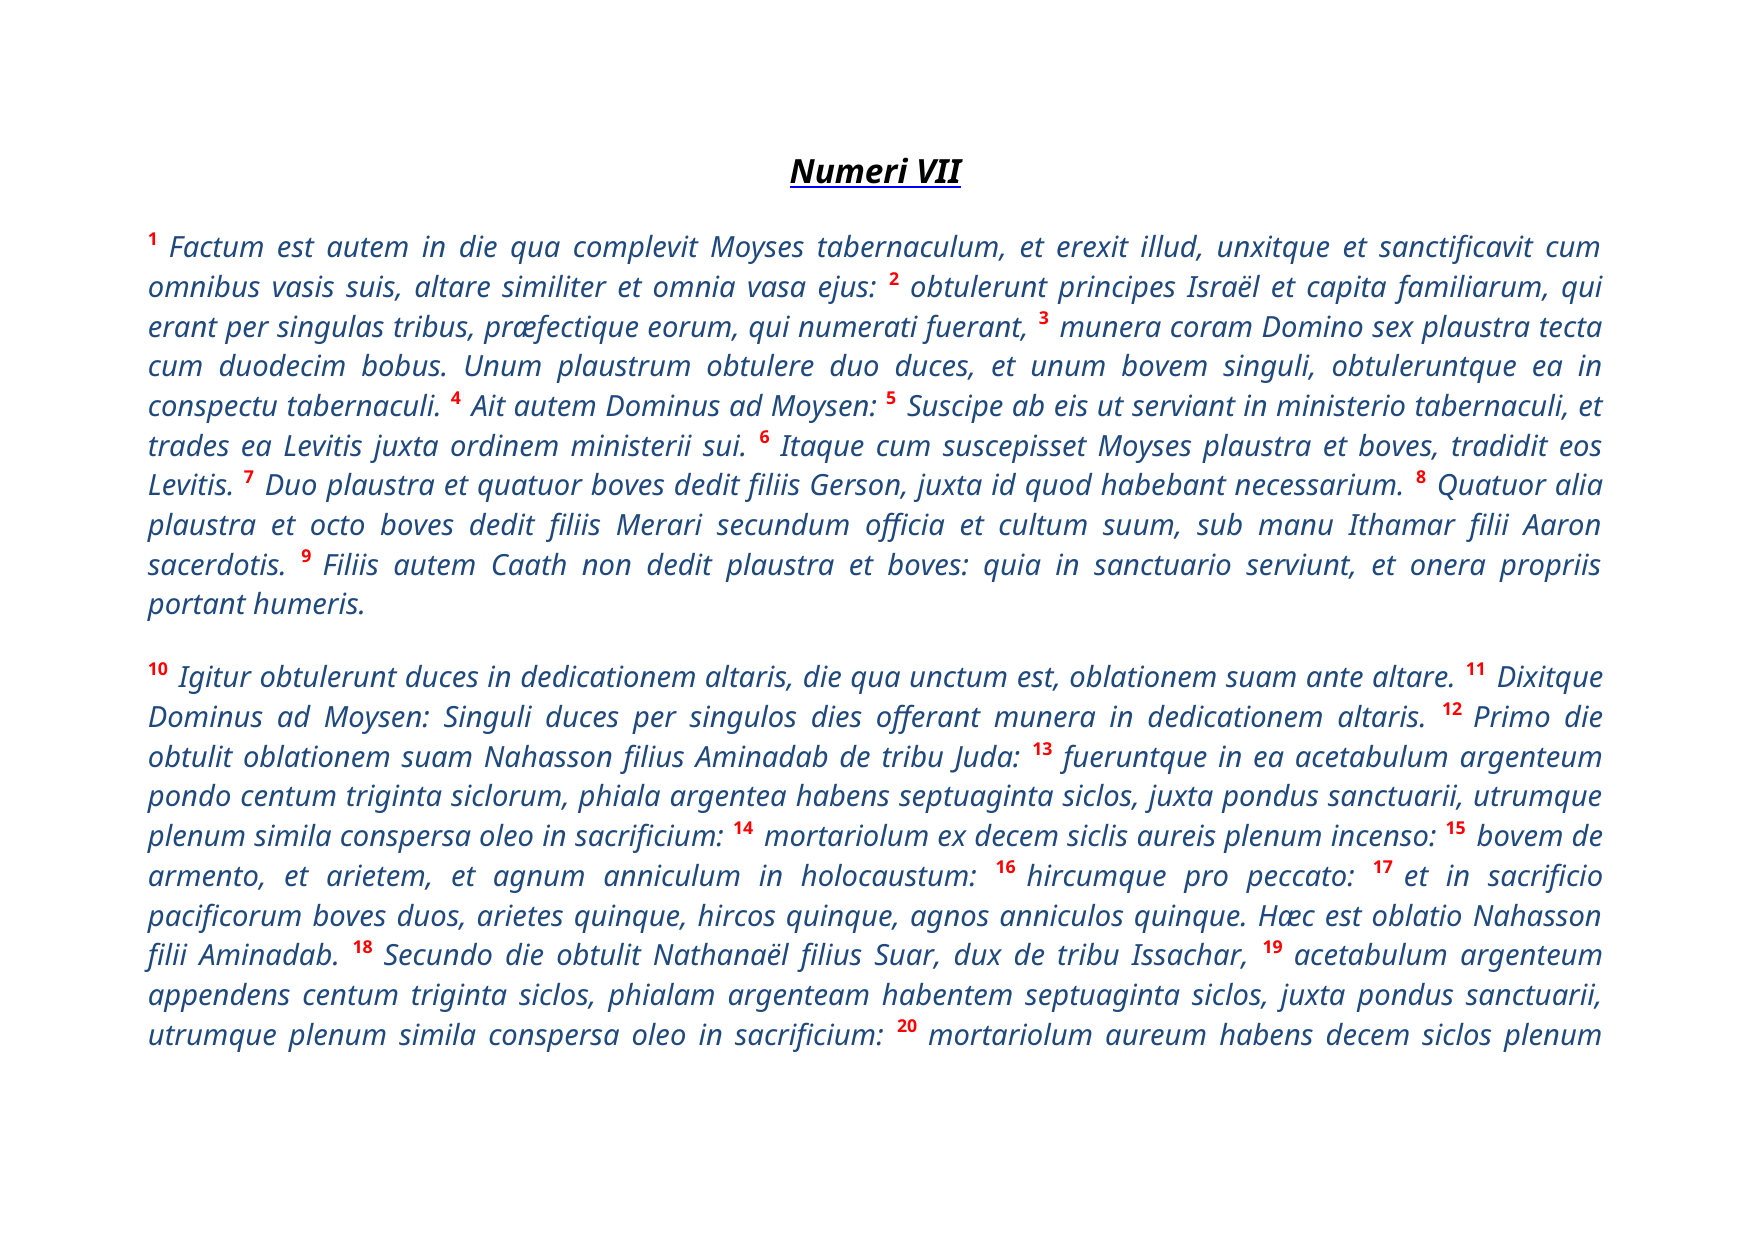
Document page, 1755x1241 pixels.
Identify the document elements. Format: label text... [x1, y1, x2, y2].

text 10 Igitur obtulerunt duces in dedicationem altaris, die qua unctum est, oblationem suam ante altare. 11 Dixitque Dominus ad Moysen: Singuli duces per singulos dies offerant munera in dedicationem altaris. 12 Primo die obtulit oblationem suam Nahasson filius Aminadab de tribu Juda: 13 fueruntque in ea acetabulum argenteum pondo centum triginta siclorum, phiala argentea habens septuaginta siclos, juxta pondus sanctuarii, utrumque plenum simila conspersa oleo in sacrificium: 14 mortariolum ex decem siclis aureis plenum incenso: 15 bovem de armento, et arietem, et agnum anniculum in holocaustum: 16 hircumque pro peccato: 17 et in sacrificio pacificorum boves duos, arietes quinque, hircos quinque, agnos anniculos quinque. Hæc est oblatio Nahasson filii Aminadab. 18 Secundo die obtulit Nathanaël filius Suar, dux de tribu Issachar, 19 acetabulum argenteum appendens centum triginta siclos, phialam argenteam habentem septuaginta siclos, juxta pondus sanctuarii, utrumque plenum simila conspersa oleo in sacrificium: 20 mortariolum aureum habens decem siclos plenum [148, 657, 1606, 1053]
text 1 Factum est autem in die qua complevit Moyses tabernaculum, et erexit illud, unxitque et sanctificavit cum omnibus vasis suis, altare similiter et omnia vasa ejus: 2 obtulerunt principes Israël et capita familiarum, qui erant per singulas tribus, præfectique eorum, qui numerati fuerant, 3 munera coram Domino sex plaustra tecta cum duodecim bobus. Unum plaustrum obtulere duo duces, et unum bovem singuli, obtuleruntque ea in conspectu tabernaculi. 4 Ait autem Dominus ad Moysen: 5 Suscipe ab eis ut serviant in ministerio tabernaculi, et trades ea Levitis juxta ordinem ministerii sui. 6 Itaque cum suscepisset Moyses plaustra et boves, tradidit eos Levitis. 7 Duo plaustra et quatuor boves dedit filiis Gerson, juxta id quod habebant necessarium. 8 Quatuor alia plaustra et octo boves dedit filiis Merari secundum officia et cultum suum, sub manu Ithamar filii Aaron sacerdotis. 9 Filiis autem Caath non dedit plaustra et boves: quia in sanctuario serviunt, et onera propriis portant humeris. [148, 226, 1606, 623]
text Numeri VII [148, 148, 1606, 193]
